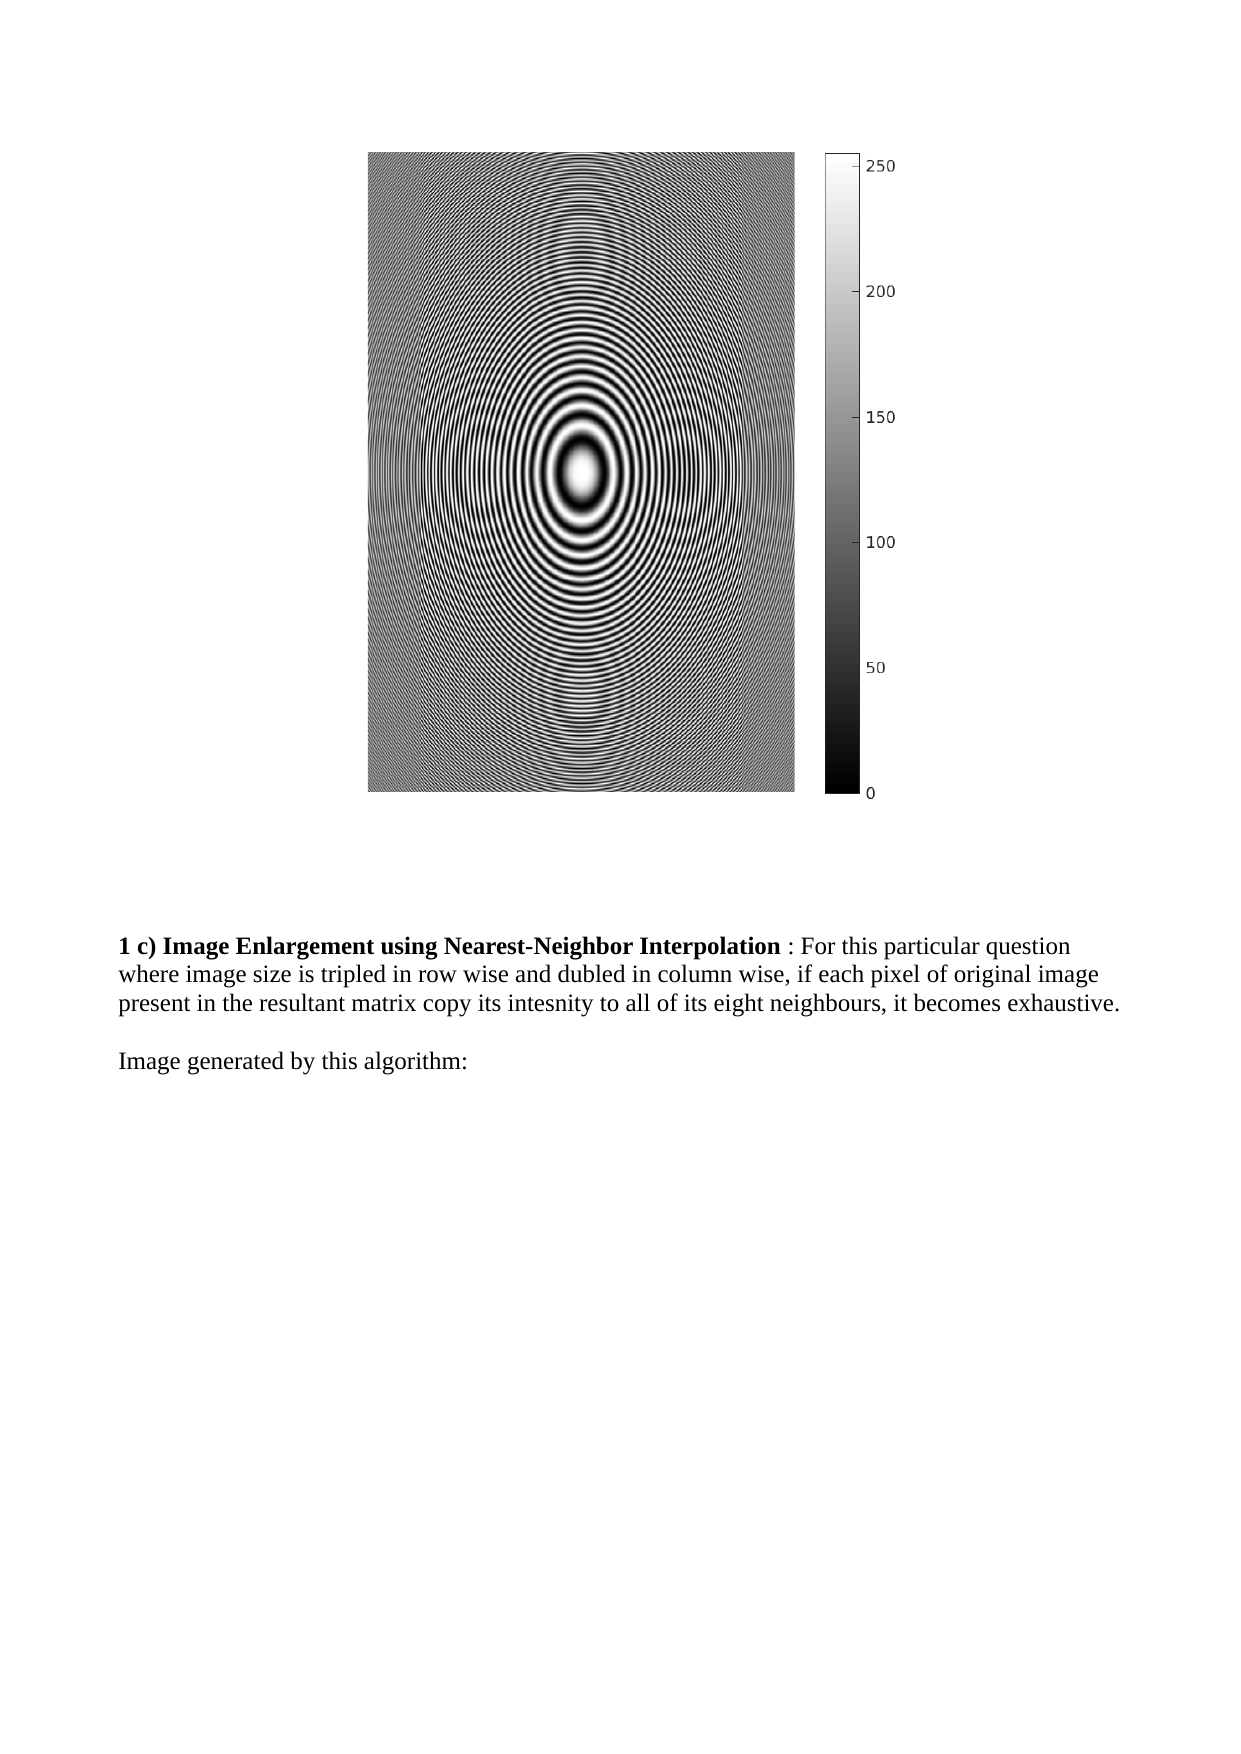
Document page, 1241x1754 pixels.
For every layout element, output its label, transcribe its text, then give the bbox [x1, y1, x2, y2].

picture [130, 120, 1135, 874]
text 1 c) Image Enlargement using Nearest-Neighbor Interpolation : For this particular question where image size is tripled in row wise and dubled in column wise, if each pixel of original image present in the resultant matrix copy its intesnity to all of its eight neighbours, it becomes exhaustive. [118, 931, 1122, 1017]
text Image generated by this algorithm: [118, 1046, 1122, 1074]
